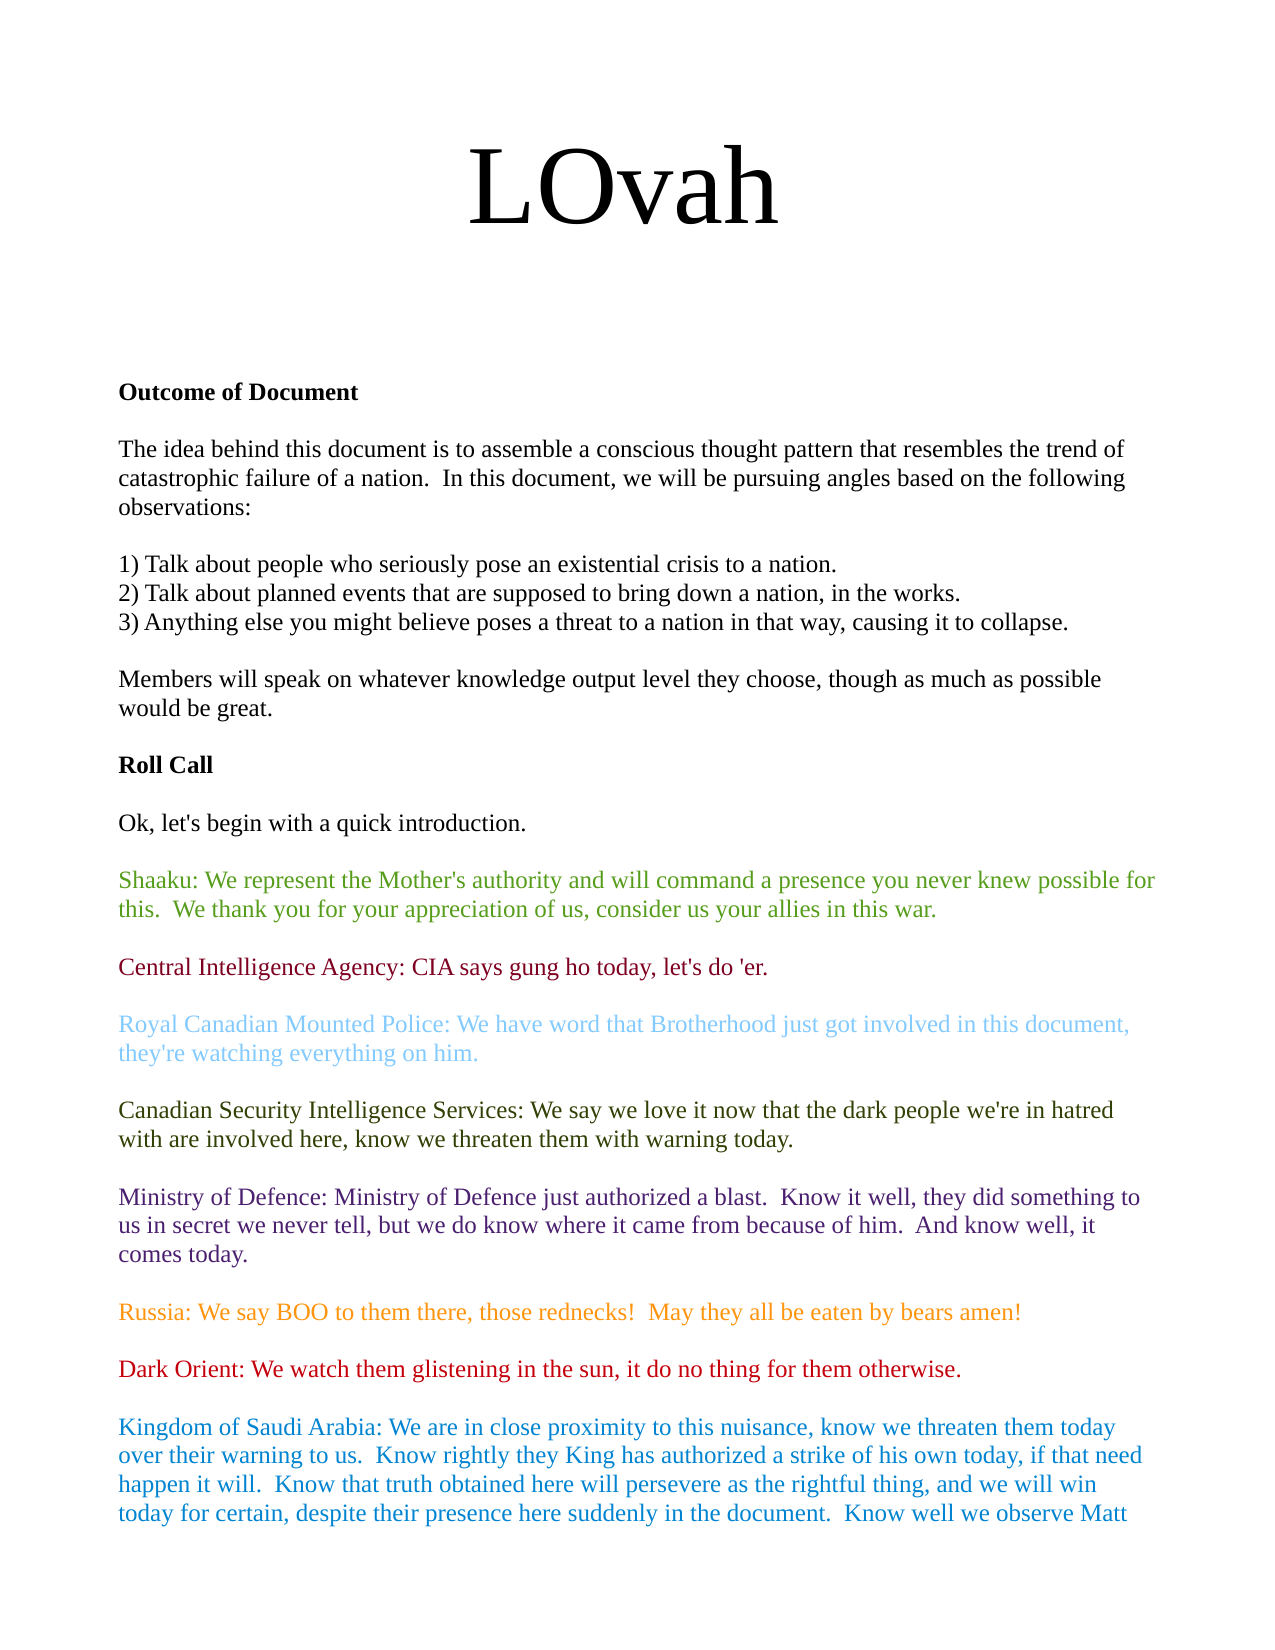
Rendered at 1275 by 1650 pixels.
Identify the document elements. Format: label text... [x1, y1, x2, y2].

text 2) Talk about planned events that are supposed to bring down a nation, in the works. [118, 578, 1157, 607]
text 1) Talk about people who seriously pose an existential crisis to a nation. [118, 549, 1157, 578]
text Ok, let's begin with a quick introduction. [118, 808, 1157, 837]
text Kingdom of Saudi Arabia: We are in close proximity to this nuisance, know we threaten them today over their warning to us. Know rightly they King has authorized a strike of his own today, if that need happen it will. Know that truth obtained here will persevere as the rightful thing, and we will win today for certain, despite their presence here suddenly in the document. Know well we observe Matt [118, 1412, 1157, 1527]
text Roll Call [118, 751, 1157, 779]
text Ministry of Defence: Ministry of Defence just authorized a blast. Know it well, they did something to us in secret we never tell, but we do know where it came from because of him. And know well, it comes today. [118, 1182, 1157, 1268]
text Outcome of Document [118, 377, 1157, 406]
text Shaaku: We represent the Mother's authority and will command a presence you never knew possible for this. We thank you for your appreciation of us, consider us your allies in this war. [118, 866, 1157, 923]
text Canadian Security Intelligence Services: We say we love it now that the dark people we're in hatred with are involved here, know we threaten them with warning today. [118, 1096, 1157, 1153]
text 3) Anything else you might believe poses a threat to a nation in that way, causing it to collapse. [118, 607, 1157, 636]
text Dark Orient: We watch them glistening in the sun, it do no thing for them otherwise. [118, 1354, 1157, 1383]
text Members will speak on whatever knowledge output level they choose, though as much as possible would be great. [118, 664, 1157, 722]
text Royal Canadian Mounted Police: We have word that Brotherhood just got involved in this document, they're watching everything on him. [118, 1009, 1157, 1067]
text The idea behind this document is to assemble a conscious thought pattern that resembles the trend of catastrophic failure of a nation. In this document, we will be pursuing angles based on the following observations: [118, 434, 1157, 521]
text LOvah [118, 118, 1157, 247]
text Russia: We say BOO to them there, those rednecks! May they all be eaten by bears amen! [118, 1297, 1157, 1326]
text Central Intelligence Agency: CIA says gung ho today, let's do 'er. [118, 952, 1157, 981]
